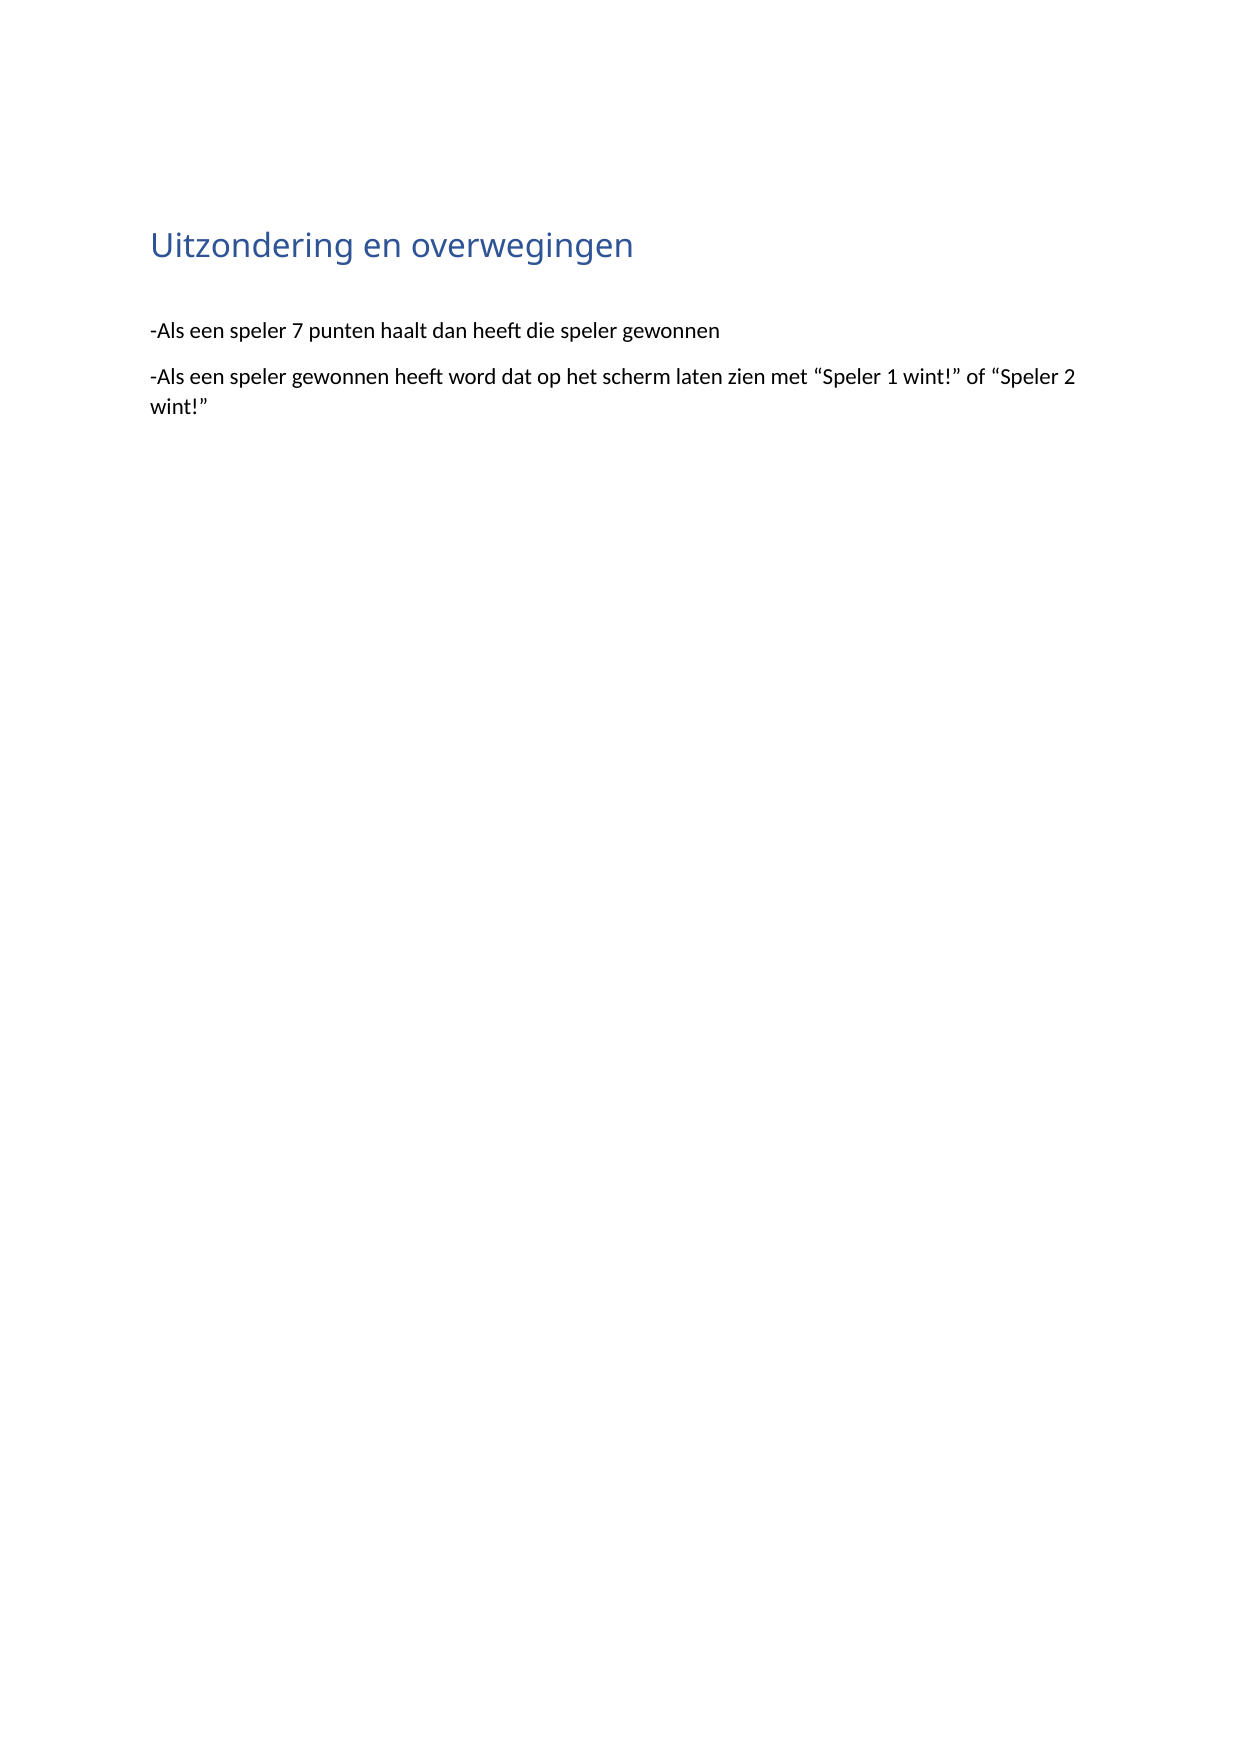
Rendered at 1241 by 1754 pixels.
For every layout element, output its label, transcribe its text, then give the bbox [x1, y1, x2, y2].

text -Als een speler 7 punten haalt dan heeft die speler gewonnen [150, 316, 1090, 344]
text -Als een speler gewonnen heeft word dat op het scherm laten zien met “Speler 1 wint!” of “Speler 2 wint!” [150, 362, 1090, 420]
subtitle Uitzondering en overwegingen [150, 221, 1090, 267]
